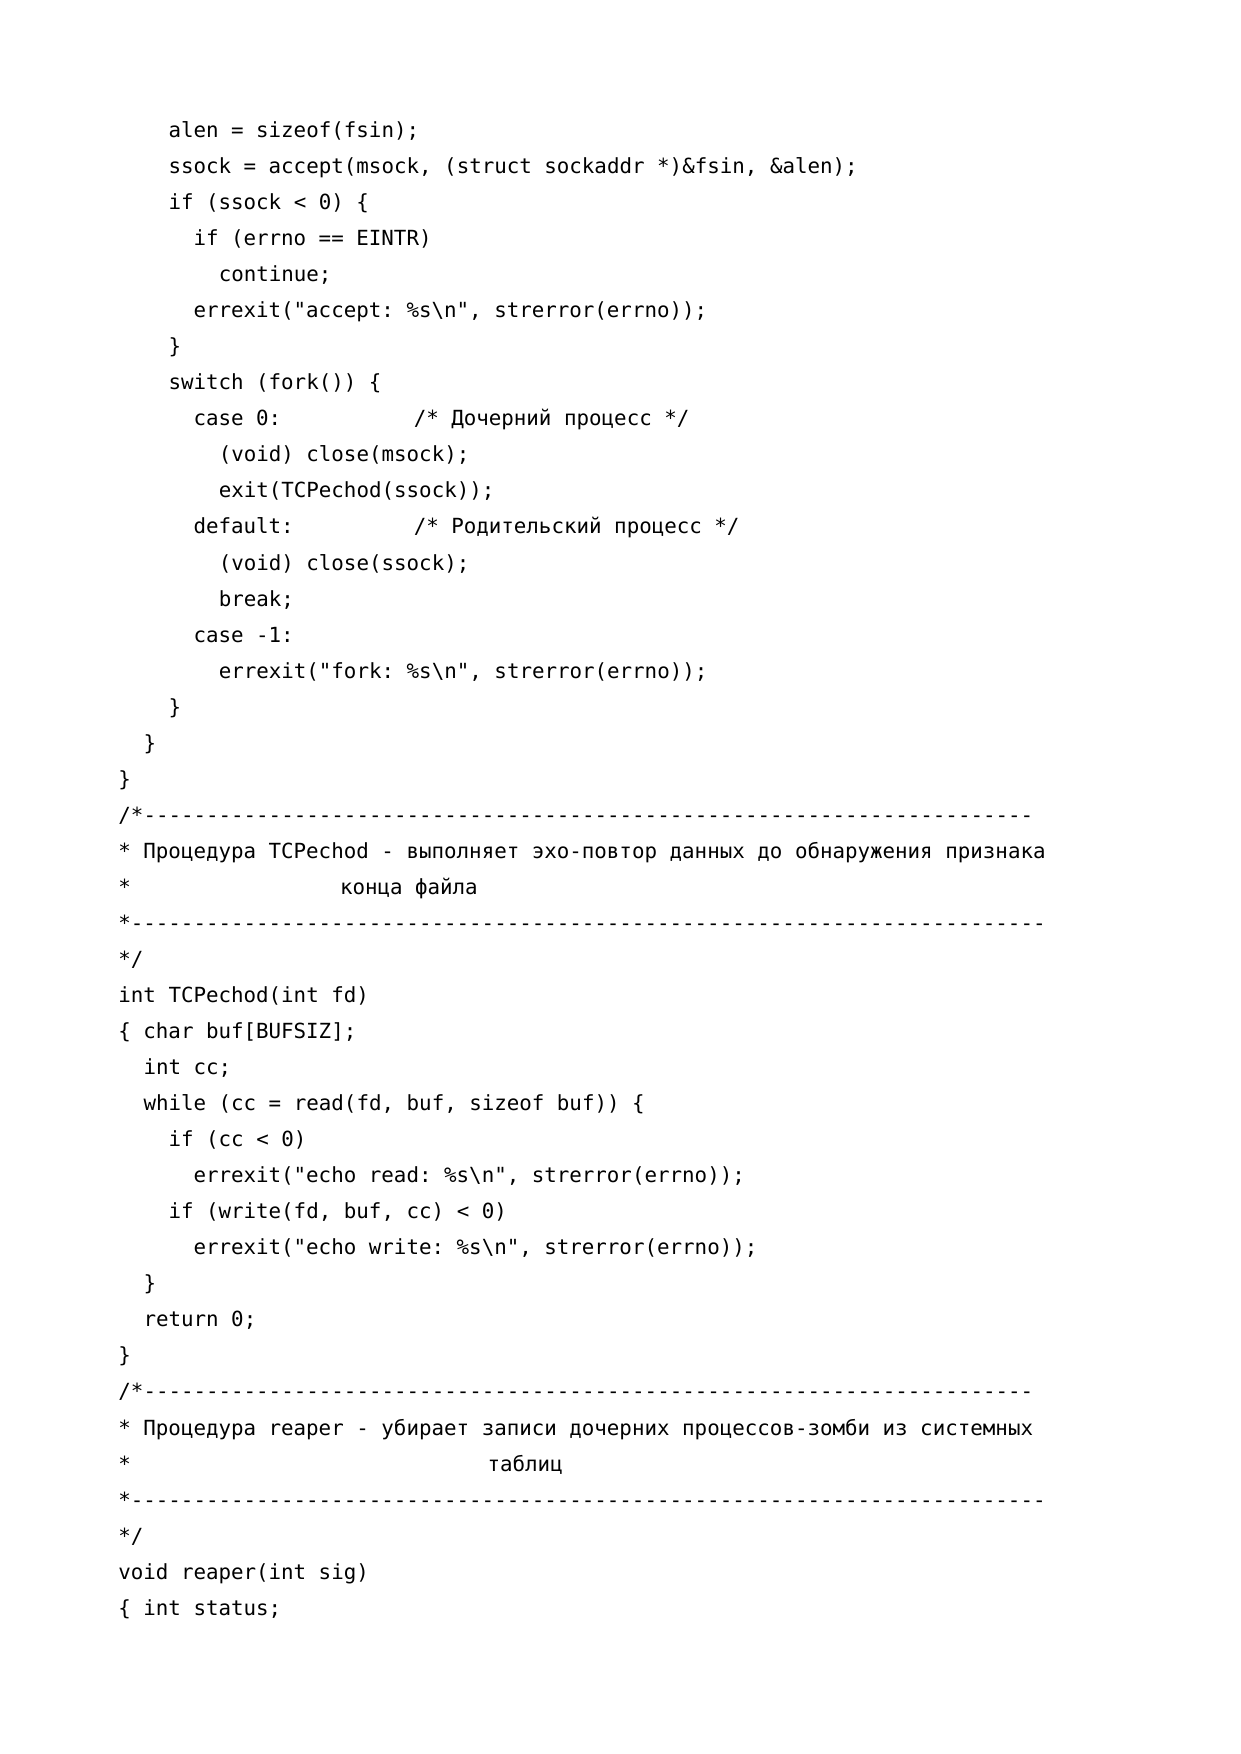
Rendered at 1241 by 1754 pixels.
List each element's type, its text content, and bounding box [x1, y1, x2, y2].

text void reaper(int sig) [118, 1560, 1122, 1584]
text alen = sizeof(fsin); [118, 118, 1122, 142]
text /*----------------------------------------------------------------------- [118, 803, 1122, 827]
text (void) close(ssock); [118, 551, 1122, 575]
text *------------------------------------------------------------------------- [118, 911, 1122, 935]
text if (ssock < 0) { [118, 190, 1122, 214]
text int cc; [118, 1055, 1122, 1079]
text break; [118, 587, 1122, 611]
text } [118, 1343, 1122, 1368]
text } [118, 731, 1122, 755]
text int TCPechod(int fd) [118, 983, 1122, 1007]
text errexit("echo read: %s\n", strerror(errno)); [118, 1163, 1122, 1188]
text ssock = accept(msock, (struct sockaddr *)&fsin, &alen); [118, 154, 1122, 178]
text * Процедура TCPechod - выполняет эхо-повтор данных до обнаружения признака [118, 839, 1122, 863]
text * таблиц [118, 1452, 1122, 1476]
text * конца файла [118, 875, 1122, 899]
text errexit("echo write: %s\n", strerror(errno)); [118, 1235, 1122, 1260]
text *------------------------------------------------------------------------- [118, 1488, 1122, 1512]
text */ [118, 947, 1122, 971]
text { int status; [118, 1596, 1122, 1620]
text (void) close(msock); [118, 442, 1122, 467]
text /*----------------------------------------------------------------------- [118, 1379, 1122, 1404]
text case -1: [118, 623, 1122, 647]
text } [118, 767, 1122, 791]
text continue; [118, 262, 1122, 287]
text } [118, 695, 1122, 719]
text errexit("fork: %s\n", strerror(errno)); [118, 659, 1122, 683]
text } [118, 334, 1122, 359]
text */ [118, 1524, 1122, 1548]
text return 0; [118, 1307, 1122, 1332]
text * Процедура reaper - убирает записи дочерних процессов-зомби из системных [118, 1416, 1122, 1440]
text if (write(fd, buf, cc) < 0) [118, 1199, 1122, 1224]
text switch (fork()) { [118, 370, 1122, 395]
text while (cc = read(fd, buf, sizeof buf)) { [118, 1091, 1122, 1116]
text if (cc < 0) [118, 1127, 1122, 1152]
text errexit("accept: %s\n", strerror(errno)); [118, 298, 1122, 323]
text case 0: /* Дочерний процесс */ [118, 406, 1122, 431]
text } [118, 1271, 1122, 1296]
text default: /* Родительский процесс */ [118, 514, 1122, 539]
text exit(TCPechod(ssock)); [118, 478, 1122, 503]
text if (errno == EINTR) [118, 226, 1122, 251]
text { char buf[BUFSIZ]; [118, 1019, 1122, 1043]
